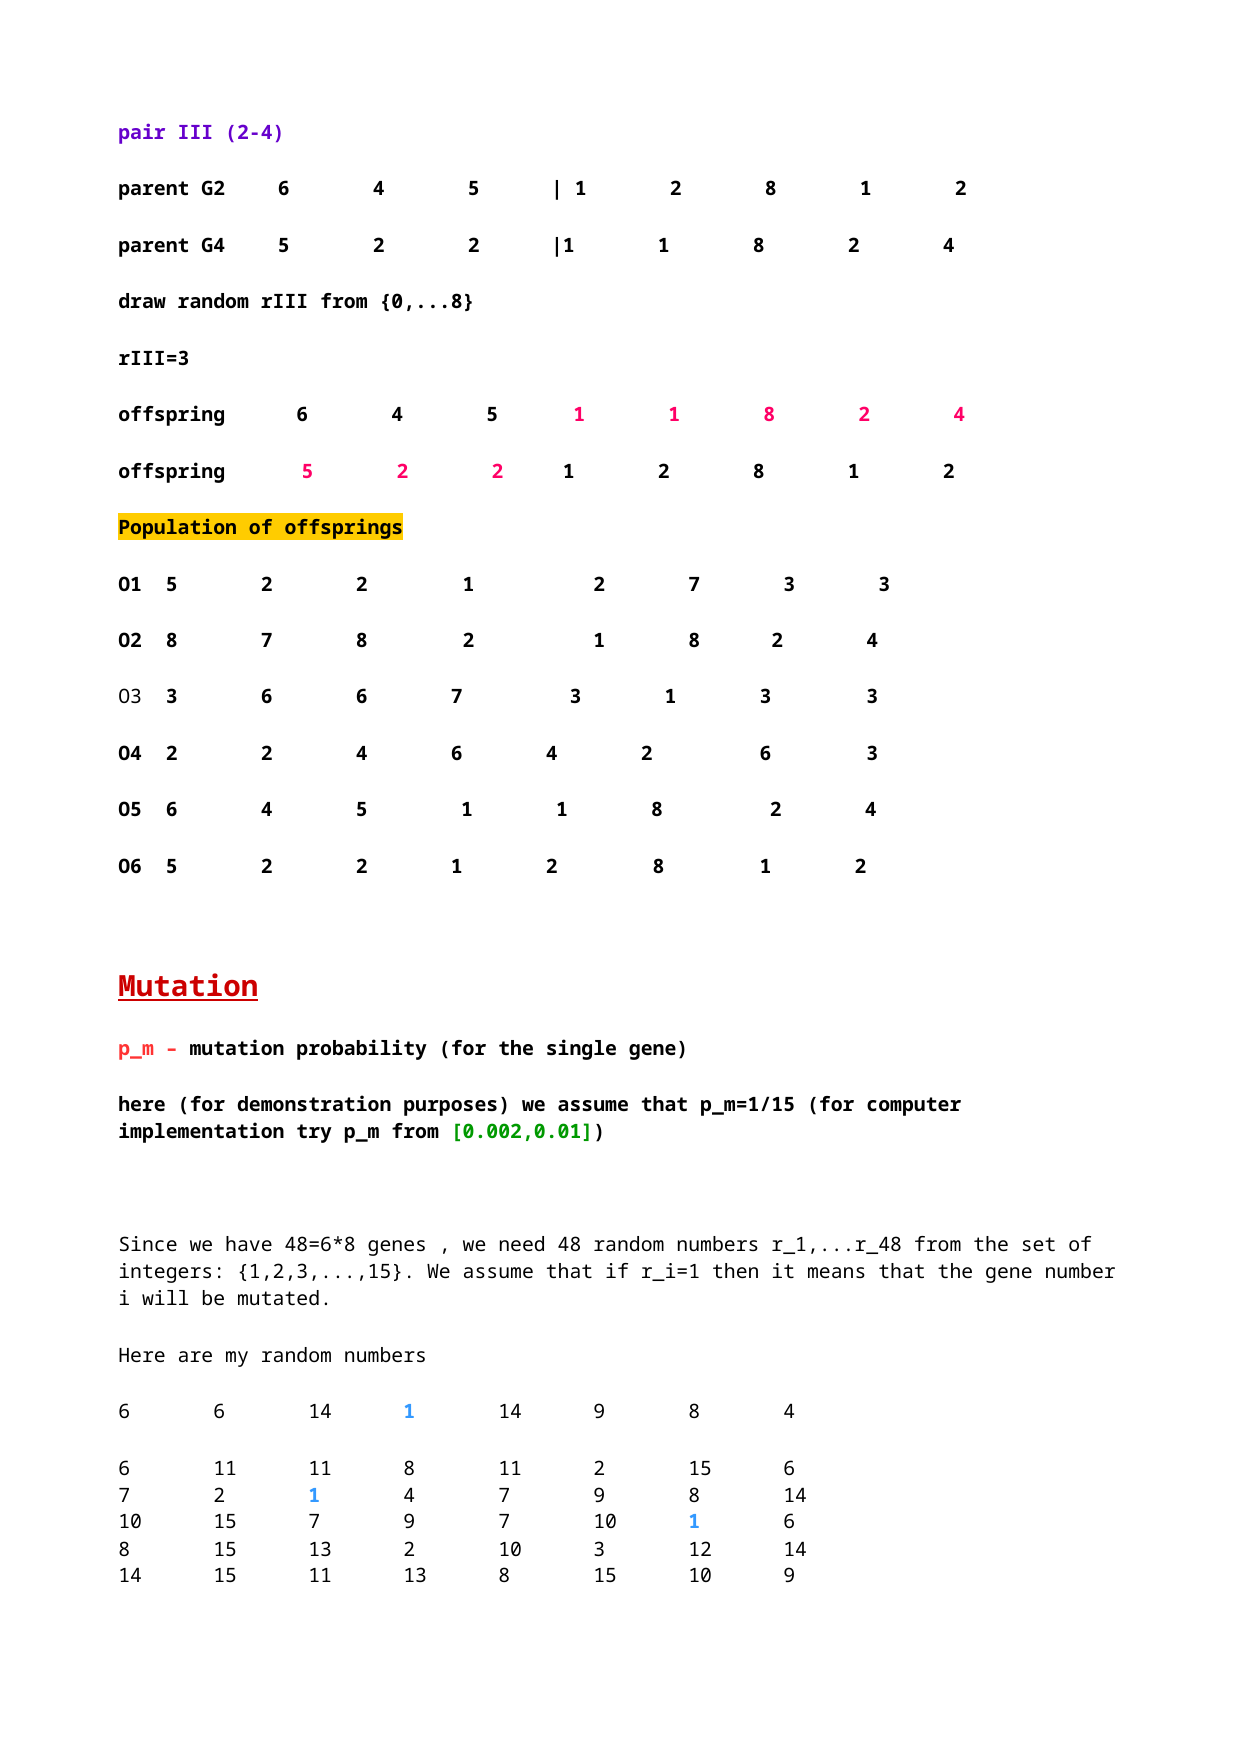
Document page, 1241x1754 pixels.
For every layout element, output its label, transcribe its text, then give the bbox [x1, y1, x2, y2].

text parent G2 6 4 5 | 1 2 8 1 2 [118, 174, 1122, 202]
text rIII=3 [118, 344, 1122, 371]
text Population of offsprings [118, 513, 1122, 540]
text here (for demonstration purposes) we assume that p_m=1/15 (for computer implementation try p_m from [0.002,0.01]) [118, 1091, 1122, 1144]
text O3 3 6 6 7 3 1 3 3 [118, 683, 1122, 710]
text O6 5 2 2 1 2 8 1 2 [118, 852, 1122, 879]
text O4 2 2 4 6 4 2 6 3 [118, 739, 1122, 766]
text 10 15 7 9 7 10 1 6 [118, 1508, 1122, 1535]
text parent G4 5 2 2 |1 1 8 2 4 [118, 231, 1122, 258]
text 14 15 11 13 8 15 10 9 [118, 1562, 1122, 1589]
text Mutation [118, 965, 1122, 1005]
text Here are my random numbers [118, 1341, 1122, 1368]
text p_m – mutation probability (for the single gene) [118, 1034, 1122, 1061]
text 7 2 1 4 7 9 8 14 [118, 1481, 1122, 1508]
text pair III (2-4) [118, 118, 1122, 145]
text O5 6 4 5 1 1 8 2 4 [118, 796, 1122, 823]
text 8 15 13 2 10 3 12 14 [118, 1535, 1122, 1562]
text 6 6 14 1 14 9 8 4 [118, 1397, 1122, 1424]
text Since we have 48=6*8 genes , we need 48 random numbers r_1,...r_48 from the set of integers: {1,2,3,...,15}. We assume that if r_i=1 then it means that the gene number i will be mutated. [118, 1231, 1122, 1311]
text 6 11 11 8 11 2 15 6 [118, 1454, 1122, 1481]
text draw random rIII from {0,...8} [118, 287, 1122, 314]
text O2 8 7 8 2 1 8 2 4 [118, 626, 1122, 653]
text offspring 5 2 2 1 2 8 1 2 [118, 457, 1122, 484]
text offspring 6 4 5 1 1 8 2 4 [118, 400, 1122, 427]
text O1 5 2 2 1 2 7 3 3 [118, 570, 1122, 597]
